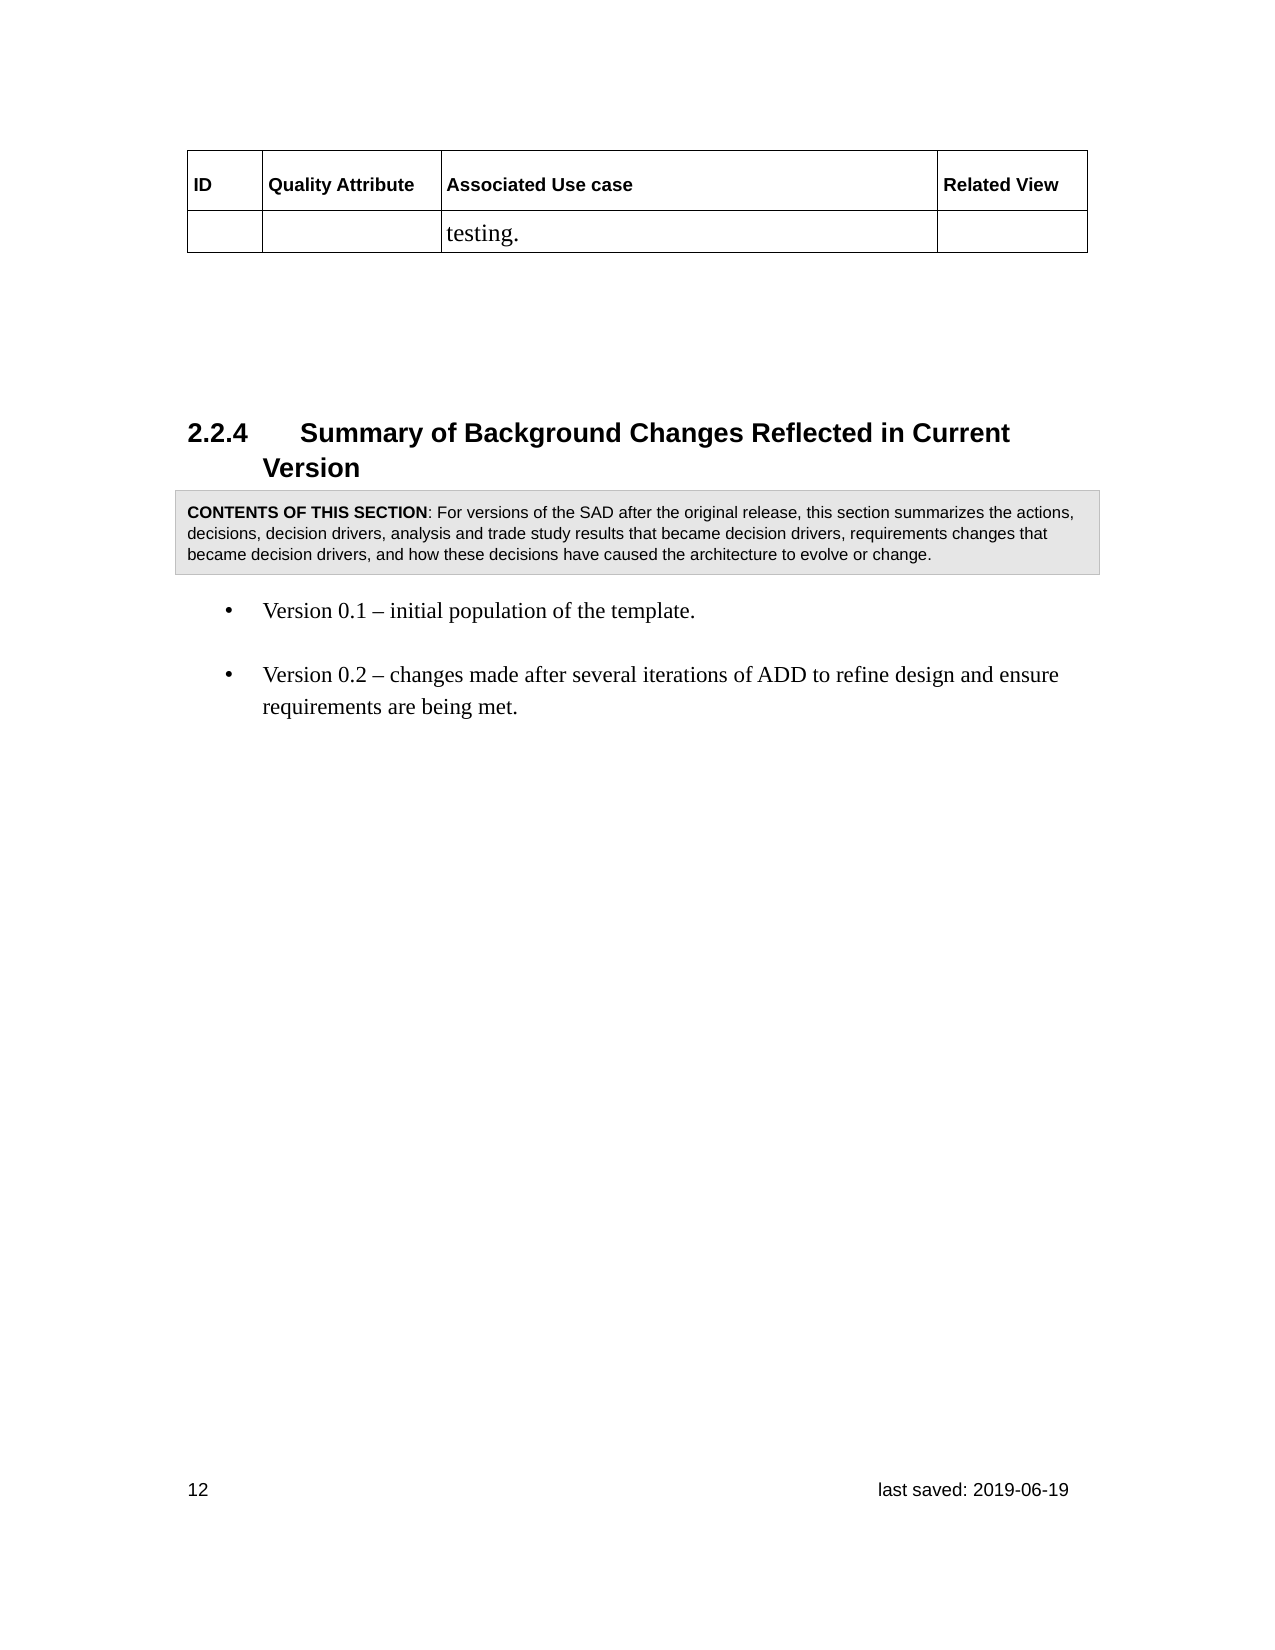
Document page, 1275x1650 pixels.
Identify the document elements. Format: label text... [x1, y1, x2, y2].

table_cell testing. [442, 211, 937, 252]
table_cell [263, 211, 441, 252]
table_header Quality Attribute [263, 151, 441, 209]
table_header Associated Use case [442, 151, 937, 209]
table_cell [188, 211, 262, 252]
table_cell [938, 211, 1087, 252]
list Version 0.1 – initial population of the template. [225, 592, 1087, 623]
table_header Related View [938, 151, 1087, 209]
subtitle Summary of Background Changes Reflected in Current Version [187, 413, 1087, 484]
list Version 0.2 – changes made after several iterations of ADD to refine design and ensure requirements are being met. [225, 657, 1087, 719]
table_header CONTENTS OF THIS SECTION: For versions of the SAD after the original release, this section summarizes the actions, decisions, decision drivers, analysis and trade study results that became decision drivers, requirements changes that became decision drivers, and how these decisions have caused the architecture to evolve or change. [176, 491, 1099, 574]
table_header ID [188, 151, 262, 209]
